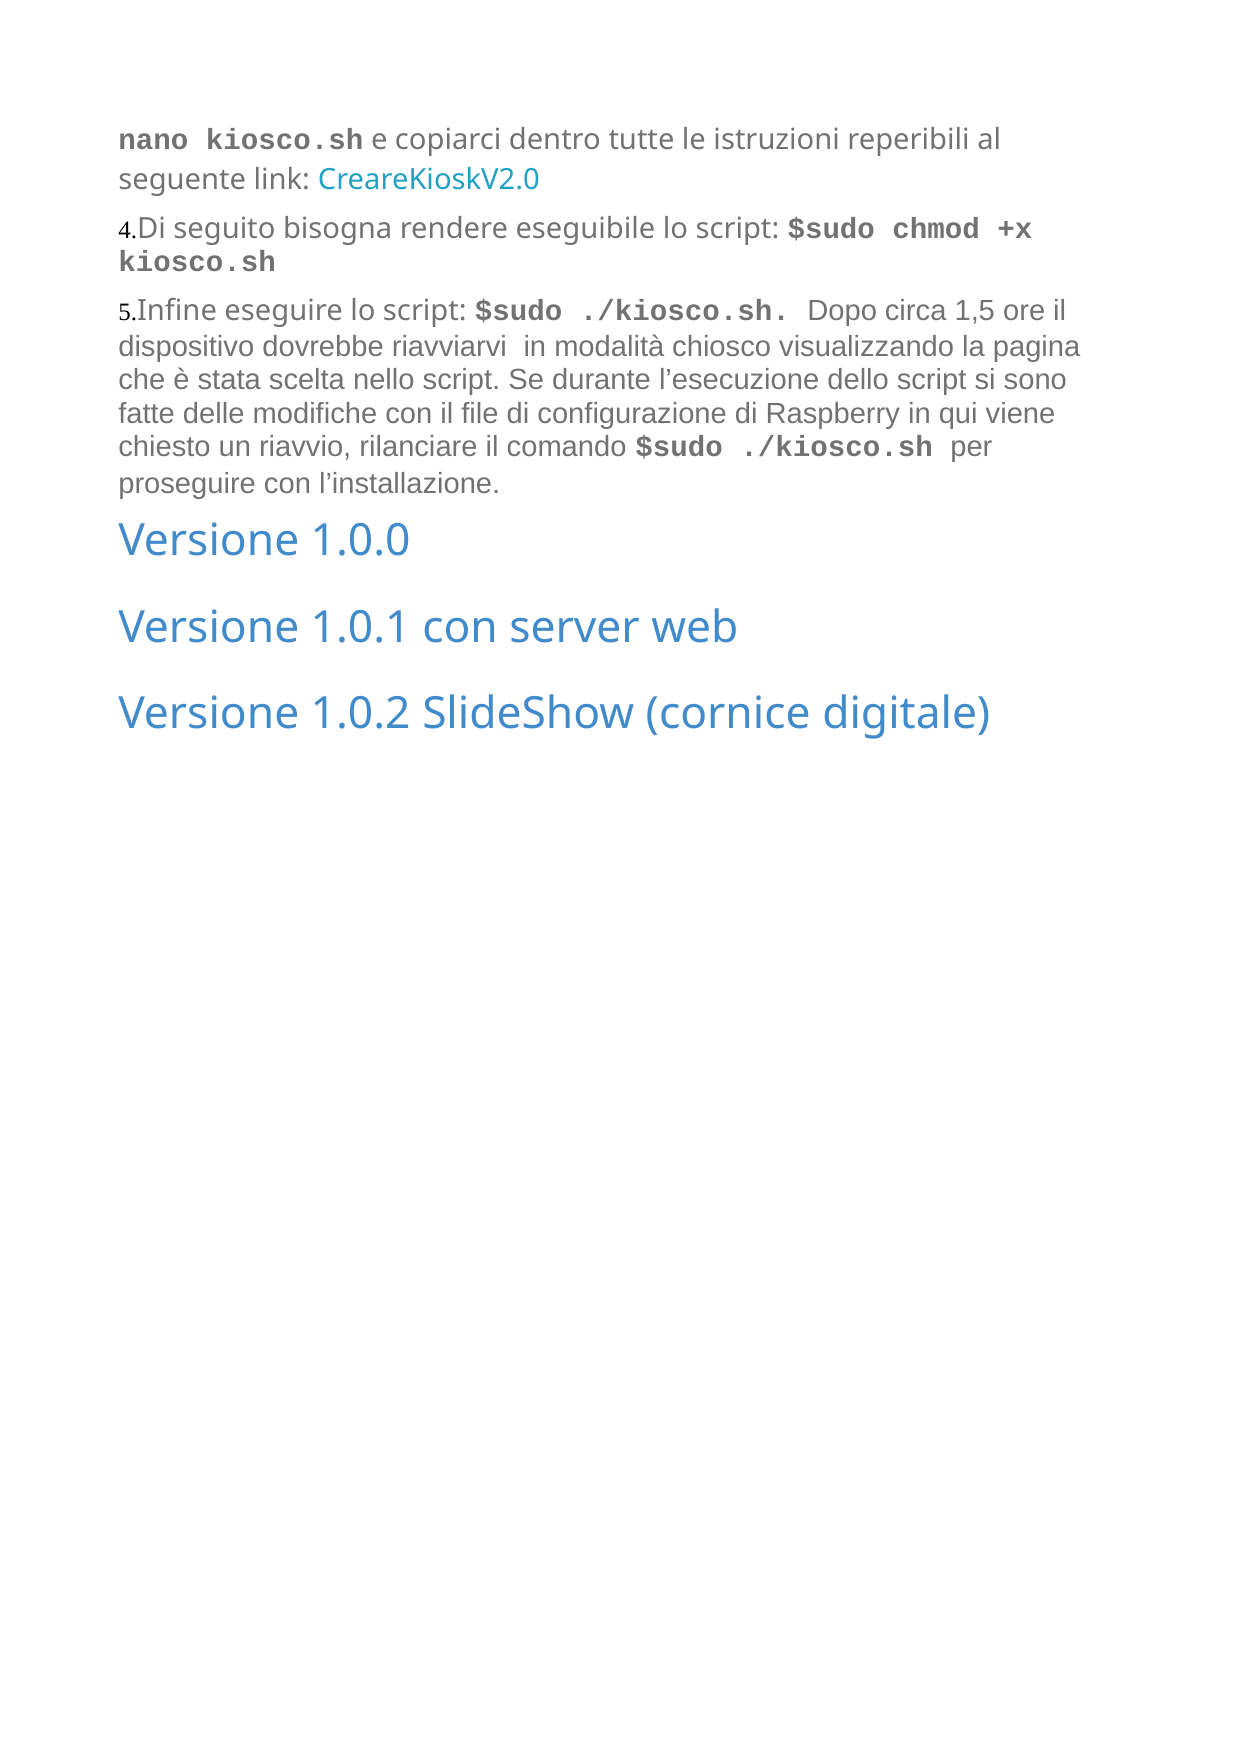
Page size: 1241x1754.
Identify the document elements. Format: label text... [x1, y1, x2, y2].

list nano kiosco.sh e copiarci dentro tutte le istruzioni reperibili al seguente link: CreareKioskV2.0 [118, 118, 1122, 198]
subtitle Versione 1.0.2 SlideShow (cornice digitale) [118, 681, 1122, 742]
subtitle Versione 1.0.1 con server web [118, 595, 1122, 655]
list Di seguito bisogna rendere eseguibile lo script: $sudo chmod +x kiosco.sh [118, 207, 1122, 280]
subtitle Versione 1.0.0 [118, 508, 1122, 569]
list Infine eseguire lo script: $sudo ./kiosco.sh. Dopo circa 1,5 ore il dispositivo dovrebbe riavviarvi in modalità chiosco visualizzando la pagina che è stata scelta nello script. Se durante l’esecuzione dello script si sono fatte delle modifiche con il file di configurazione di Raspberry in qui viene chiesto un riavvio, rilanciare il comando $sudo ./kiosco.sh per proseguire con l’installazione. [118, 289, 1122, 499]
